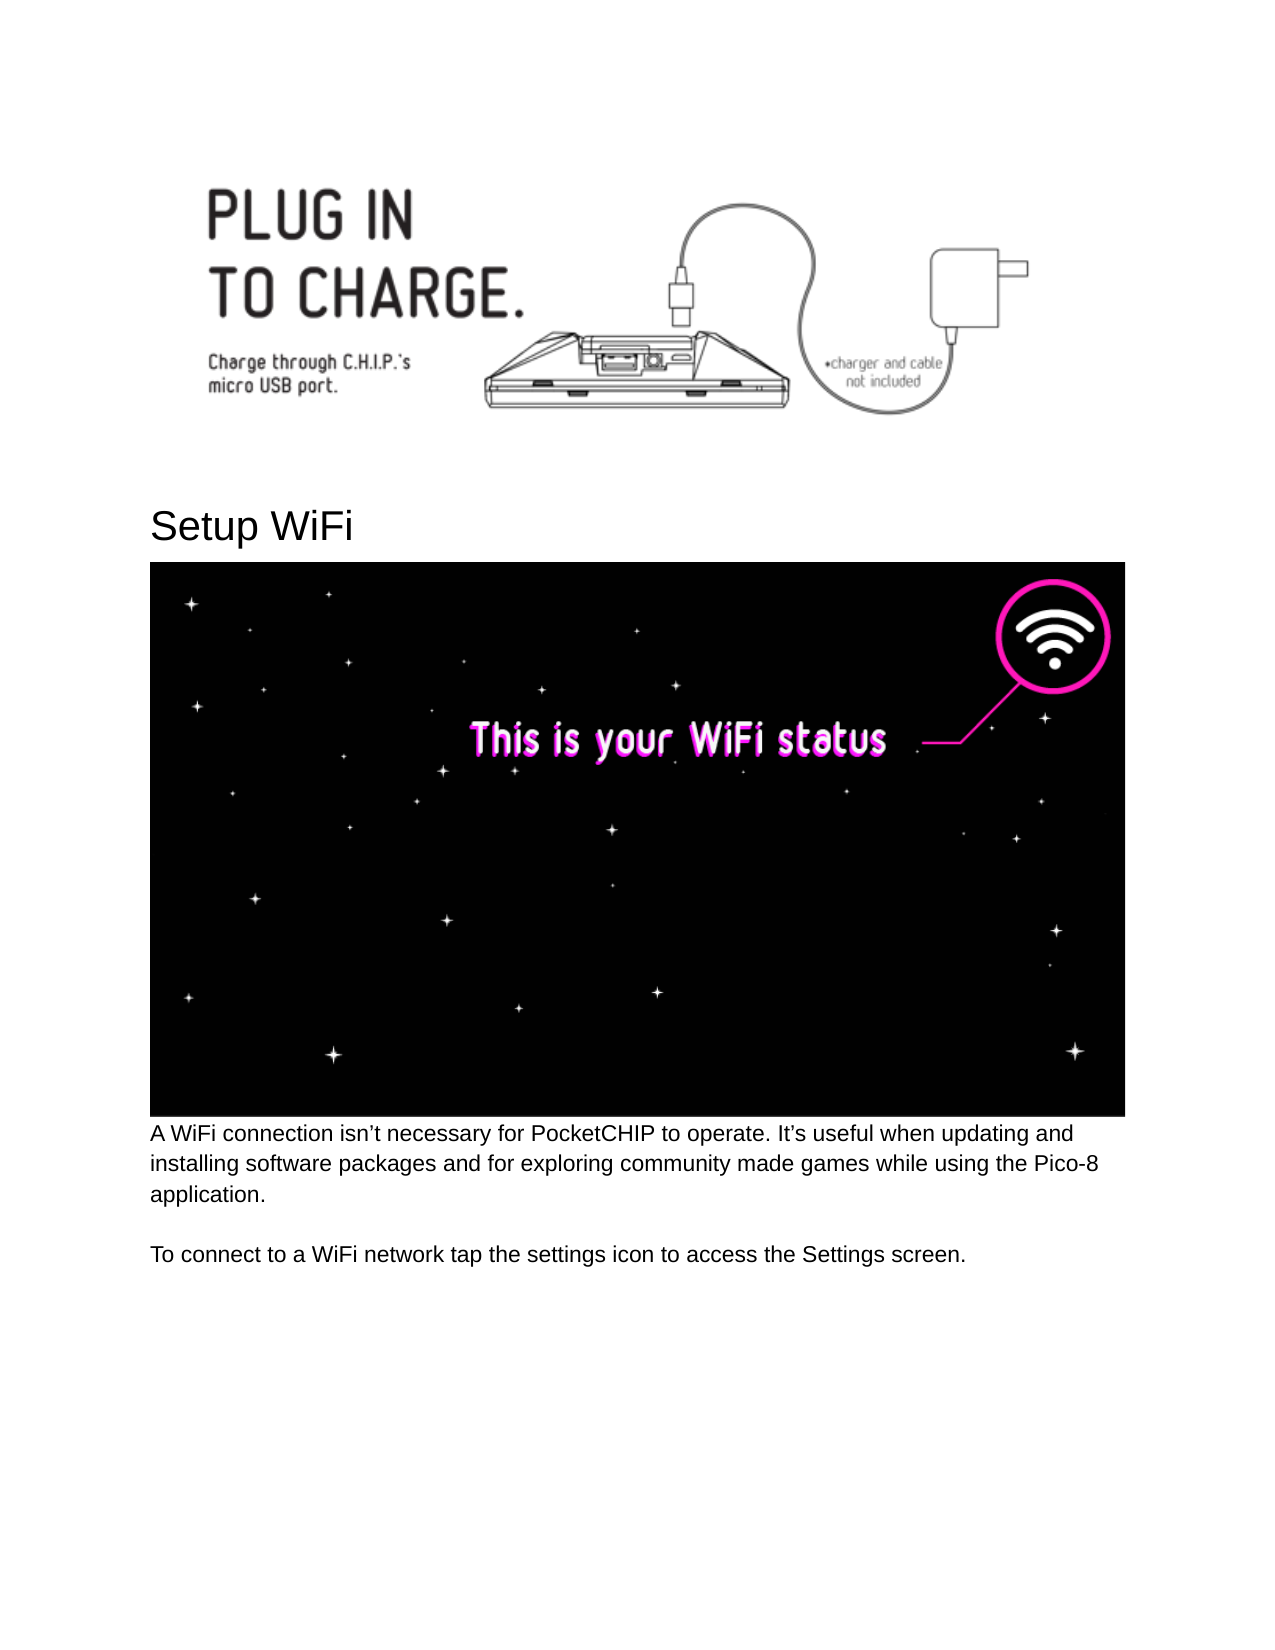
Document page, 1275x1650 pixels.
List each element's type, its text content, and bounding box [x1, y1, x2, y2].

text To connect to a WiFi network tap the settings icon to access the Settings screen. [150, 1241, 1125, 1267]
picture [150, 562, 1125, 1117]
subtitle Setup WiFi [150, 502, 1125, 550]
picture [150, 150, 1088, 457]
text A WiFi connection isn’t necessary for PocketCHIP to operate. It’s useful when updating and installing software packages and for exploring community made games while using the Pico-8 application. [150, 1120, 1125, 1207]
